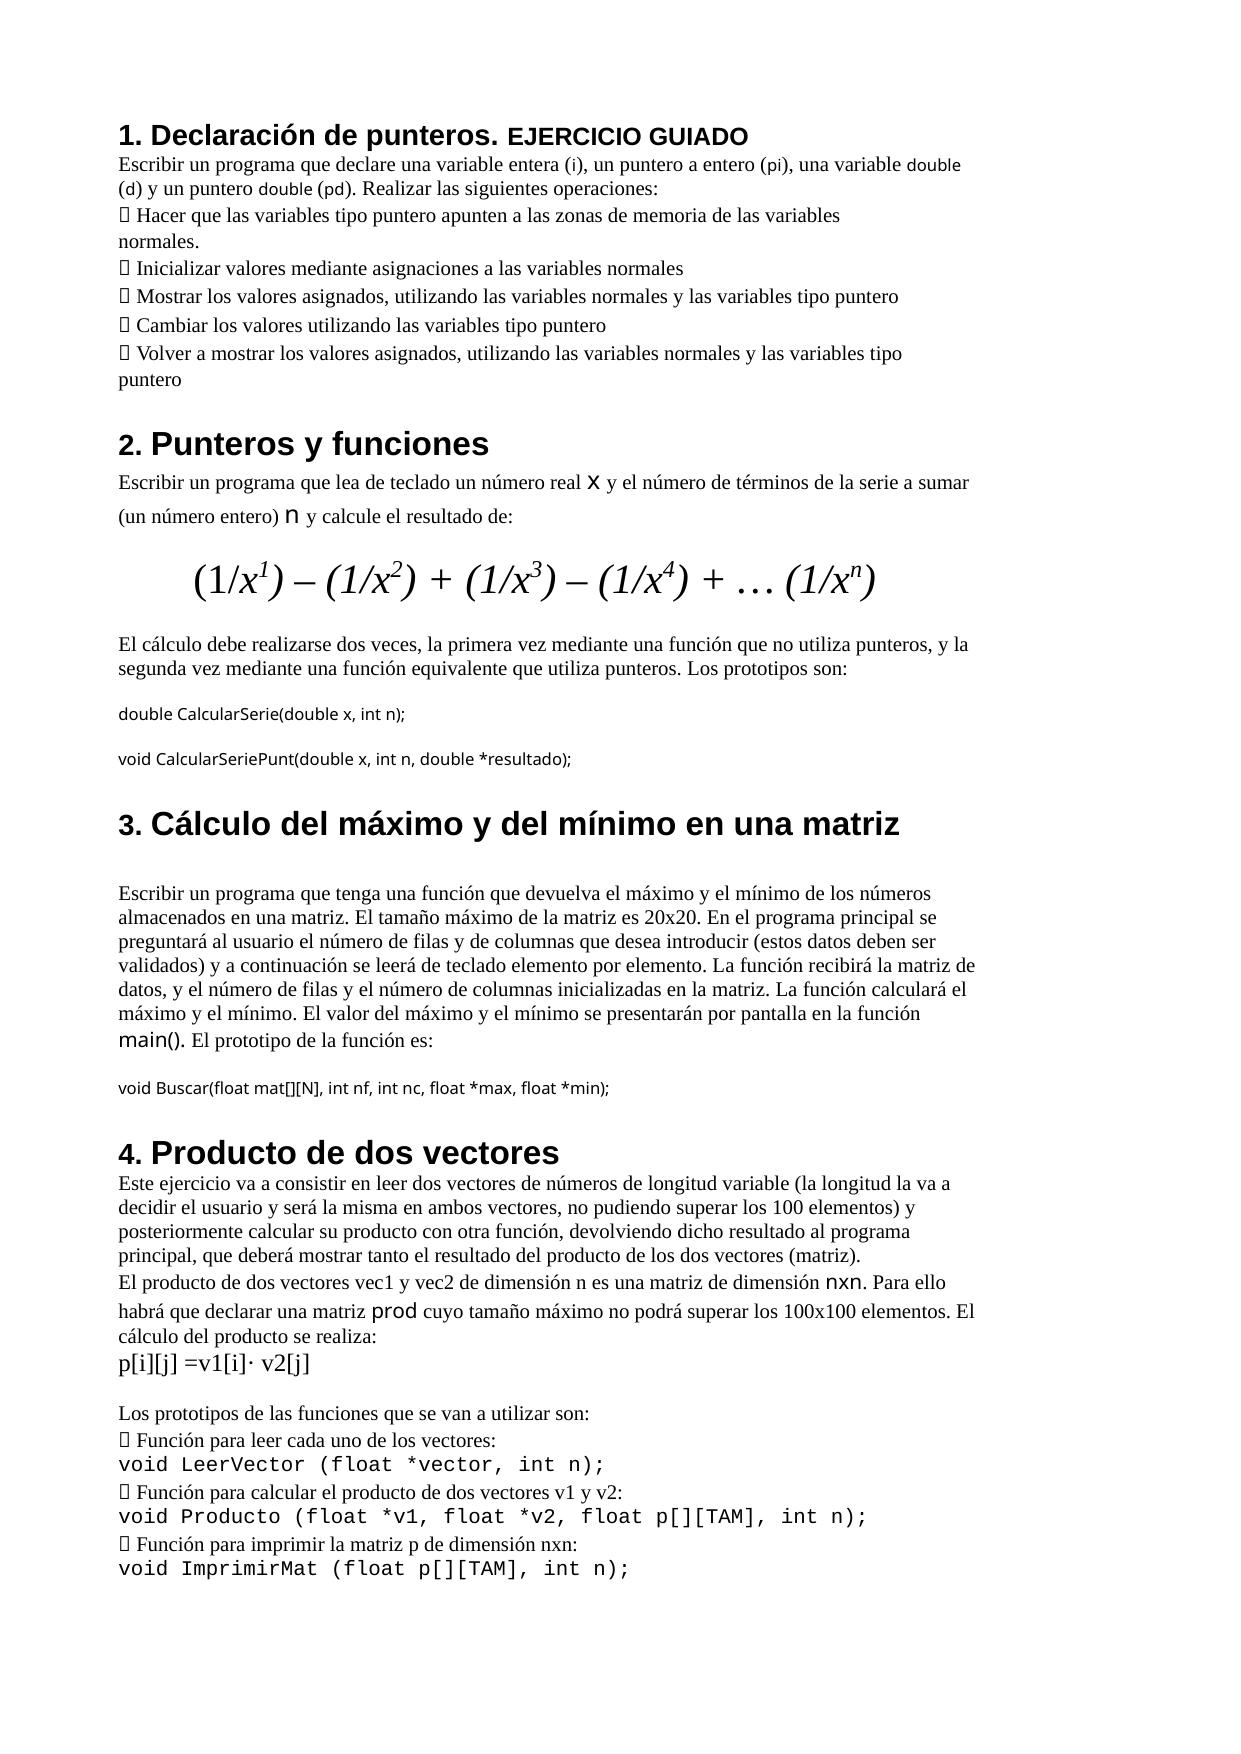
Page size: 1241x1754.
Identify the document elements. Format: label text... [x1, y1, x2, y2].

text Escribir un programa que tenga una función que devuelva el máximo y el mínimo de los números [118, 881, 1122, 905]
text Este ejercicio va a consistir en leer dos vectores de números de longitud variable (la longitud la va a [118, 1171, 1122, 1195]
text (d) y un puntero double (pd). Realizar las siguientes operaciones: [118, 176, 1122, 200]
text  Cambiar los valores utilizando las variables tipo puntero [118, 310, 1122, 338]
text principal, que deberá mostrar tanto el resultado del producto de los dos vectores (matriz). [118, 1243, 1122, 1267]
text validados) y a continuación se leerá de teclado elemento por elemento. La función recibirá la matriz de [118, 953, 1122, 977]
text datos, y el número de filas y el número de columnas inicializadas en la matriz. La función calculará el [118, 977, 1122, 1001]
text  Inicializar valores mediante asignaciones a las variables normales [118, 253, 1122, 281]
text void LeerVector (float *vector, int n); [118, 1454, 1122, 1477]
text posteriormente calcular su producto con otra función, devolviendo dicho resultado al programa [118, 1219, 1122, 1243]
text El cálculo debe realizarse dos veces, la primera vez mediante una función que no utiliza punteros, y la [118, 632, 1122, 656]
text (1/x1) – (1/x2) + (1/x3) – (1/x4) + … (1/xn) [118, 555, 1122, 603]
text  Función para imprimir la matriz p de dimensión nxn: [118, 1529, 1122, 1558]
text p[i][j] =v1[i]· v2[j] [118, 1348, 1122, 1377]
text almacenados en una matriz. El tamaño máximo de la matriz es 20x20. En el programa principal se [118, 905, 1122, 929]
text  Función para leer cada uno de los vectores: [118, 1425, 1122, 1454]
text 4. Producto de dos vectores [118, 1133, 1122, 1171]
text decidir el usuario y será la misma en ambos vectores, no pudiendo superar los 100 elementos) y [118, 1195, 1122, 1219]
text double CalcularSerie(double x, int n); [118, 702, 1122, 725]
text  Hacer que las variables tipo puntero apunten a las zonas de memoria de las variables [118, 200, 1122, 229]
text (un número entero) n y calcule el resultado de: [118, 497, 1122, 531]
text  Mostrar los valores asignados, utilizando las variables normales y las variables tipo puntero [118, 281, 1122, 310]
text void Producto (float *v1, float *v2, float p[][TAM], int n); [118, 1506, 1122, 1529]
text void Buscar(float mat[][N], int nf, int nc, float *max, float *min); [118, 1076, 1122, 1099]
text 2. Punteros y funciones [118, 424, 1122, 463]
text void ImprimirMat (float p[][TAM], int n); [118, 1558, 1122, 1581]
text main(). El prototipo de la función es: [118, 1025, 1122, 1054]
text normales. [118, 229, 1122, 253]
text 1. Declaración de punteros. EJERCICIO GUIADO [118, 118, 1122, 152]
text  Función para calcular el producto de dos vectores v1 y v2: [118, 1477, 1122, 1506]
text segunda vez mediante una función equivalente que utiliza punteros. Los prototipos son: [118, 656, 1122, 680]
text  Volver a mostrar los valores asignados, utilizando las variables normales y las variables tipo [118, 338, 1122, 367]
text puntero [118, 367, 1122, 391]
text void CalcularSeriePunt(double x, int n, double *resultado); [118, 748, 1122, 771]
text 3. Cálculo del máximo y del mínimo en una matriz [118, 804, 1122, 842]
text El producto de dos vectores vec1 y vec2 de dimensión n es una matriz de dimensión nxn. Para ello [118, 1267, 1122, 1296]
text Escribir un programa que declare una variable entera (i), un puntero a entero (pi), una variable double [118, 152, 1122, 176]
text Los prototipos de las funciones que se van a utilizar son: [118, 1401, 1122, 1425]
text Escribir un programa que lea de teclado un número real x y el número de términos de la serie a sumar [118, 463, 1122, 497]
text preguntará al usuario el número de filas y de columnas que desea introducir (estos datos deben ser [118, 929, 1122, 953]
text habrá que declarar una matriz prod cuyo tamaño máximo no podrá superar los 100x100 elementos. El [118, 1296, 1122, 1324]
text cálculo del producto se realiza: [118, 1324, 1122, 1348]
text máximo y el mínimo. El valor del máximo y el mínimo se presentarán por pantalla en la función [118, 1001, 1122, 1025]
